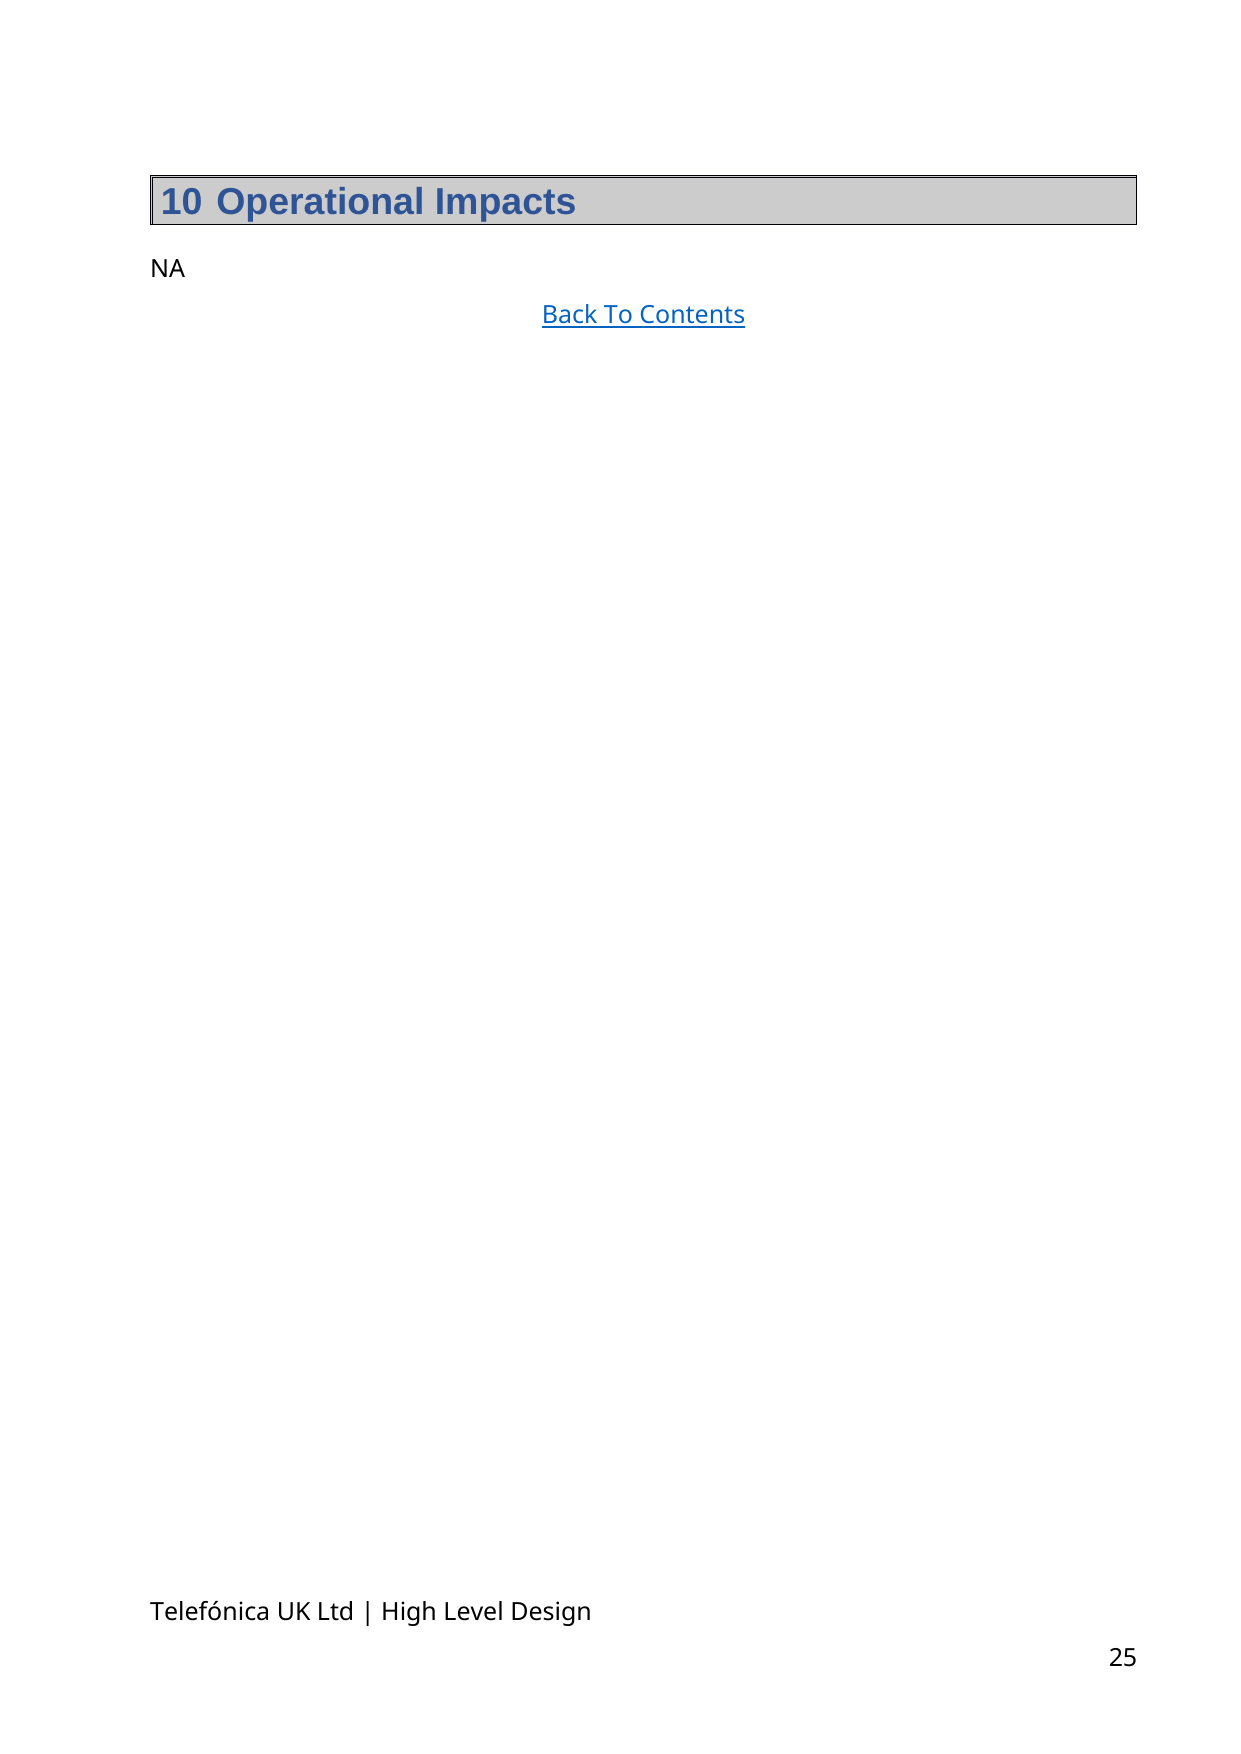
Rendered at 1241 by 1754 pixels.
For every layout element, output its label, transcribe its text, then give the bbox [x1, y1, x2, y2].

text Back To Contents [150, 297, 1137, 331]
subtitle Operational Impacts [153, 178, 1136, 224]
text NA [150, 250, 1137, 284]
